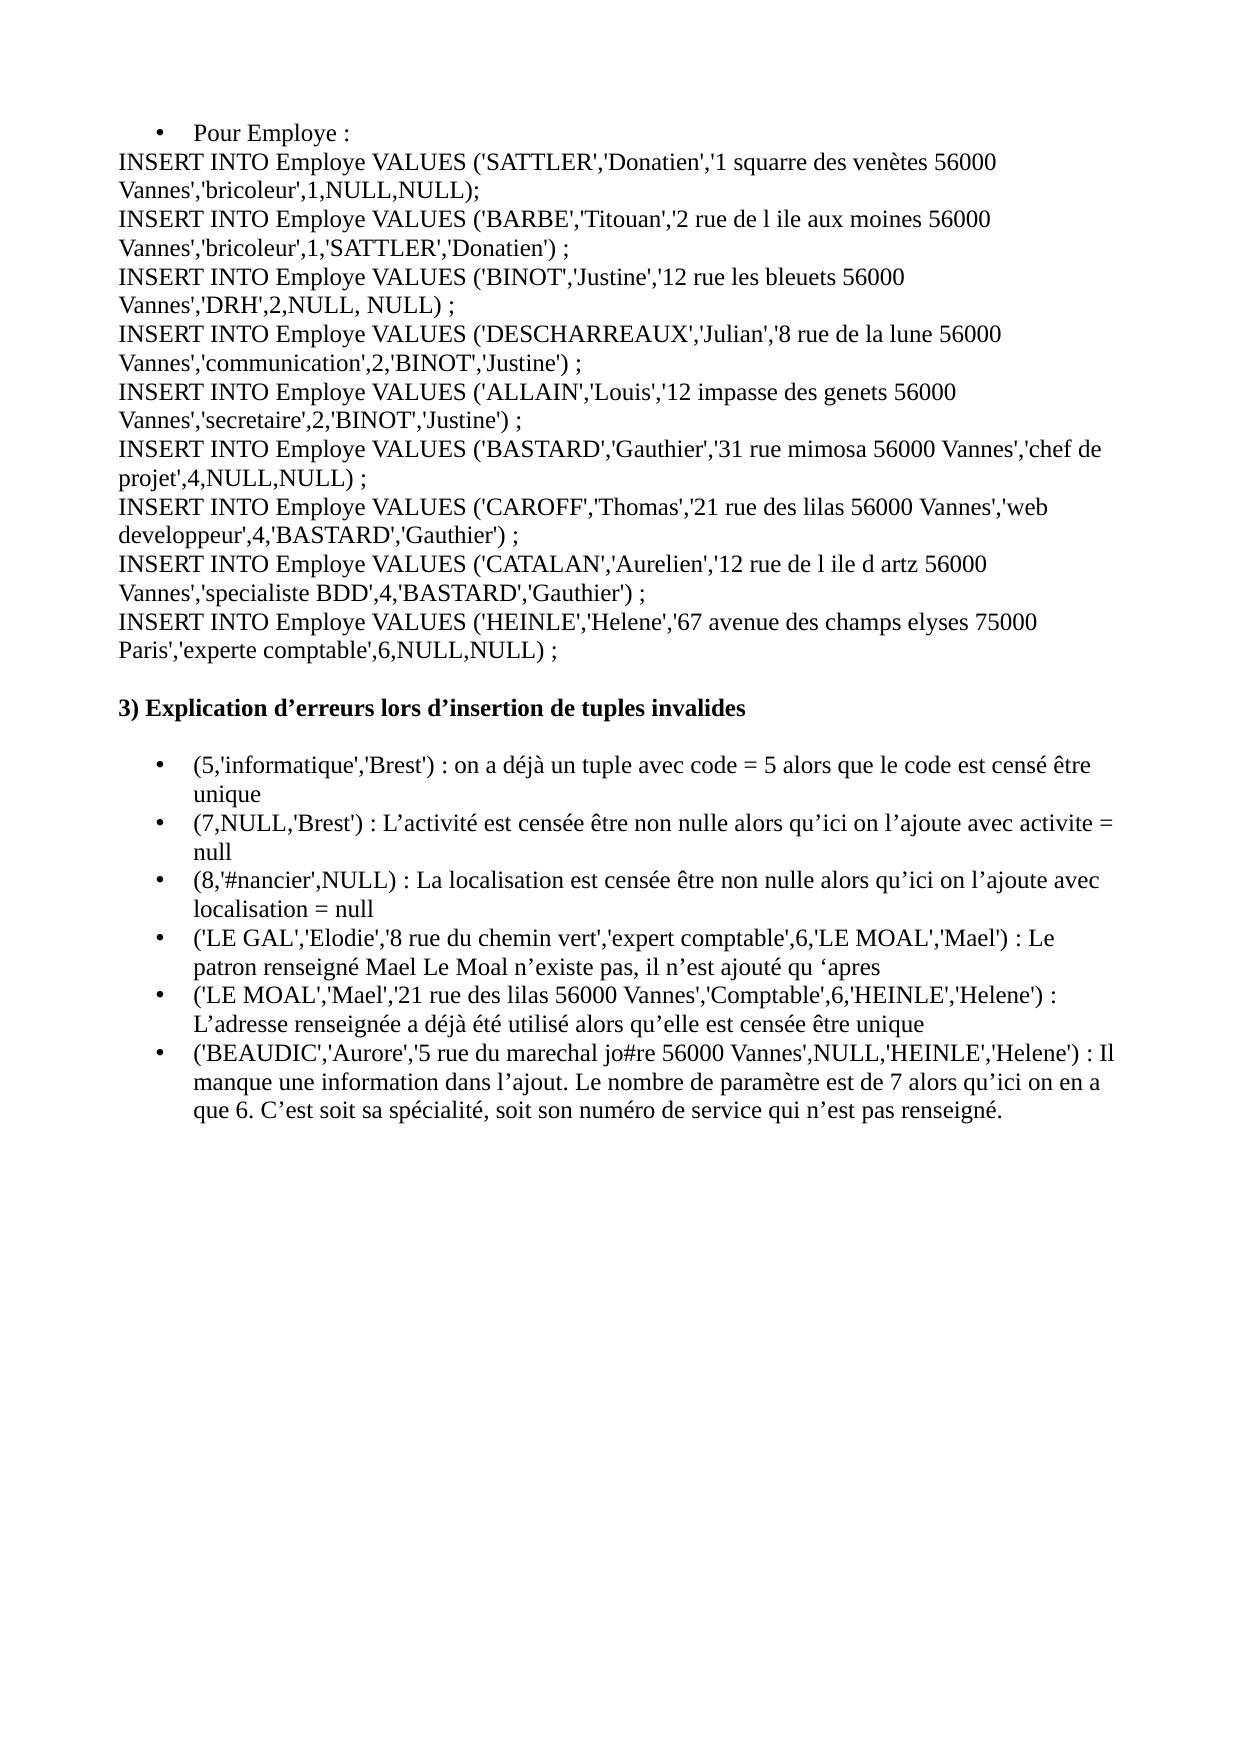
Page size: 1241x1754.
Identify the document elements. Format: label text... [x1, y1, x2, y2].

text INSERT INTO Employe VALUES ('CATALAN','Aurelien','12 rue de l ile d artz 56000 Vannes','specialiste BDD',4,'BASTARD','Gauthier') ; [118, 549, 1122, 607]
list ('BEAUDIC','Aurore','5 rue du marechal jo#re 56000 Vannes',NULL,'HEINLE','Helene') : Il manque une information dans l’ajout. Le nombre de paramètre est de 7 alors qu’ici on en a que 6. C’est soit sa spécialité, soit son numéro de service qui n’est pas renseigné. [156, 1038, 1122, 1124]
list (8,'#nancier',NULL) : La localisation est censée être non nulle alors qu’ici on l’ajoute avec localisation = null [156, 866, 1122, 923]
list ('LE MOAL','Mael','21 rue des lilas 56000 Vannes','Comptable',6,'HEINLE','Helene') : L’adresse renseignée a déjà été utilisé alors qu’elle est censée être unique [156, 981, 1122, 1038]
list (7,NULL,'Brest') : L’activité est censée être non nulle alors qu’ici on l’ajoute avec activite = null [156, 808, 1122, 866]
text INSERT INTO Employe VALUES ('BARBE','Titouan','2 rue de l ile aux moines 56000 Vannes','bricoleur',1,'SATTLER','Donatien') ; [118, 204, 1122, 262]
text INSERT INTO Employe VALUES ('BASTARD','Gauthier','31 rue mimosa 56000 Vannes','chef de projet',4,NULL,NULL) ; [118, 434, 1122, 492]
text INSERT INTO Employe VALUES ('HEINLE','Helene','67 avenue des champs elyses 75000 Paris','experte comptable',6,NULL,NULL) ; [118, 607, 1122, 664]
text INSERT INTO Employe VALUES ('DESCHARREAUX','Julian','8 rue de la lune 56000 Vannes','communication',2,'BINOT','Justine') ; [118, 319, 1122, 377]
list Pour Employe : [156, 118, 1122, 147]
text INSERT INTO Employe VALUES ('SATTLER','Donatien','1 squarre des venètes 56000 Vannes','bricoleur',1,NULL,NULL); [118, 147, 1122, 204]
text 3) Explication d’erreurs lors d’insertion de tuples invalides [118, 693, 1122, 722]
list (5,'informatique','Brest') : on a déjà un tuple avec code = 5 alors que le code est censé être unique [156, 751, 1122, 808]
list ('LE GAL','Elodie','8 rue du chemin vert','expert comptable',6,'LE MOAL','Mael') : Le patron renseigné Mael Le Moal n’existe pas, il n’est ajouté qu ‘apres [156, 923, 1122, 981]
text INSERT INTO Employe VALUES ('CAROFF','Thomas','21 rue des lilas 56000 Vannes','web developpeur',4,'BASTARD','Gauthier') ; [118, 492, 1122, 549]
text INSERT INTO Employe VALUES ('ALLAIN','Louis','12 impasse des genets 56000 Vannes','secretaire',2,'BINOT','Justine') ; [118, 377, 1122, 434]
text INSERT INTO Employe VALUES ('BINOT','Justine','12 rue les bleuets 56000 Vannes','DRH',2,NULL, NULL) ; [118, 262, 1122, 319]
